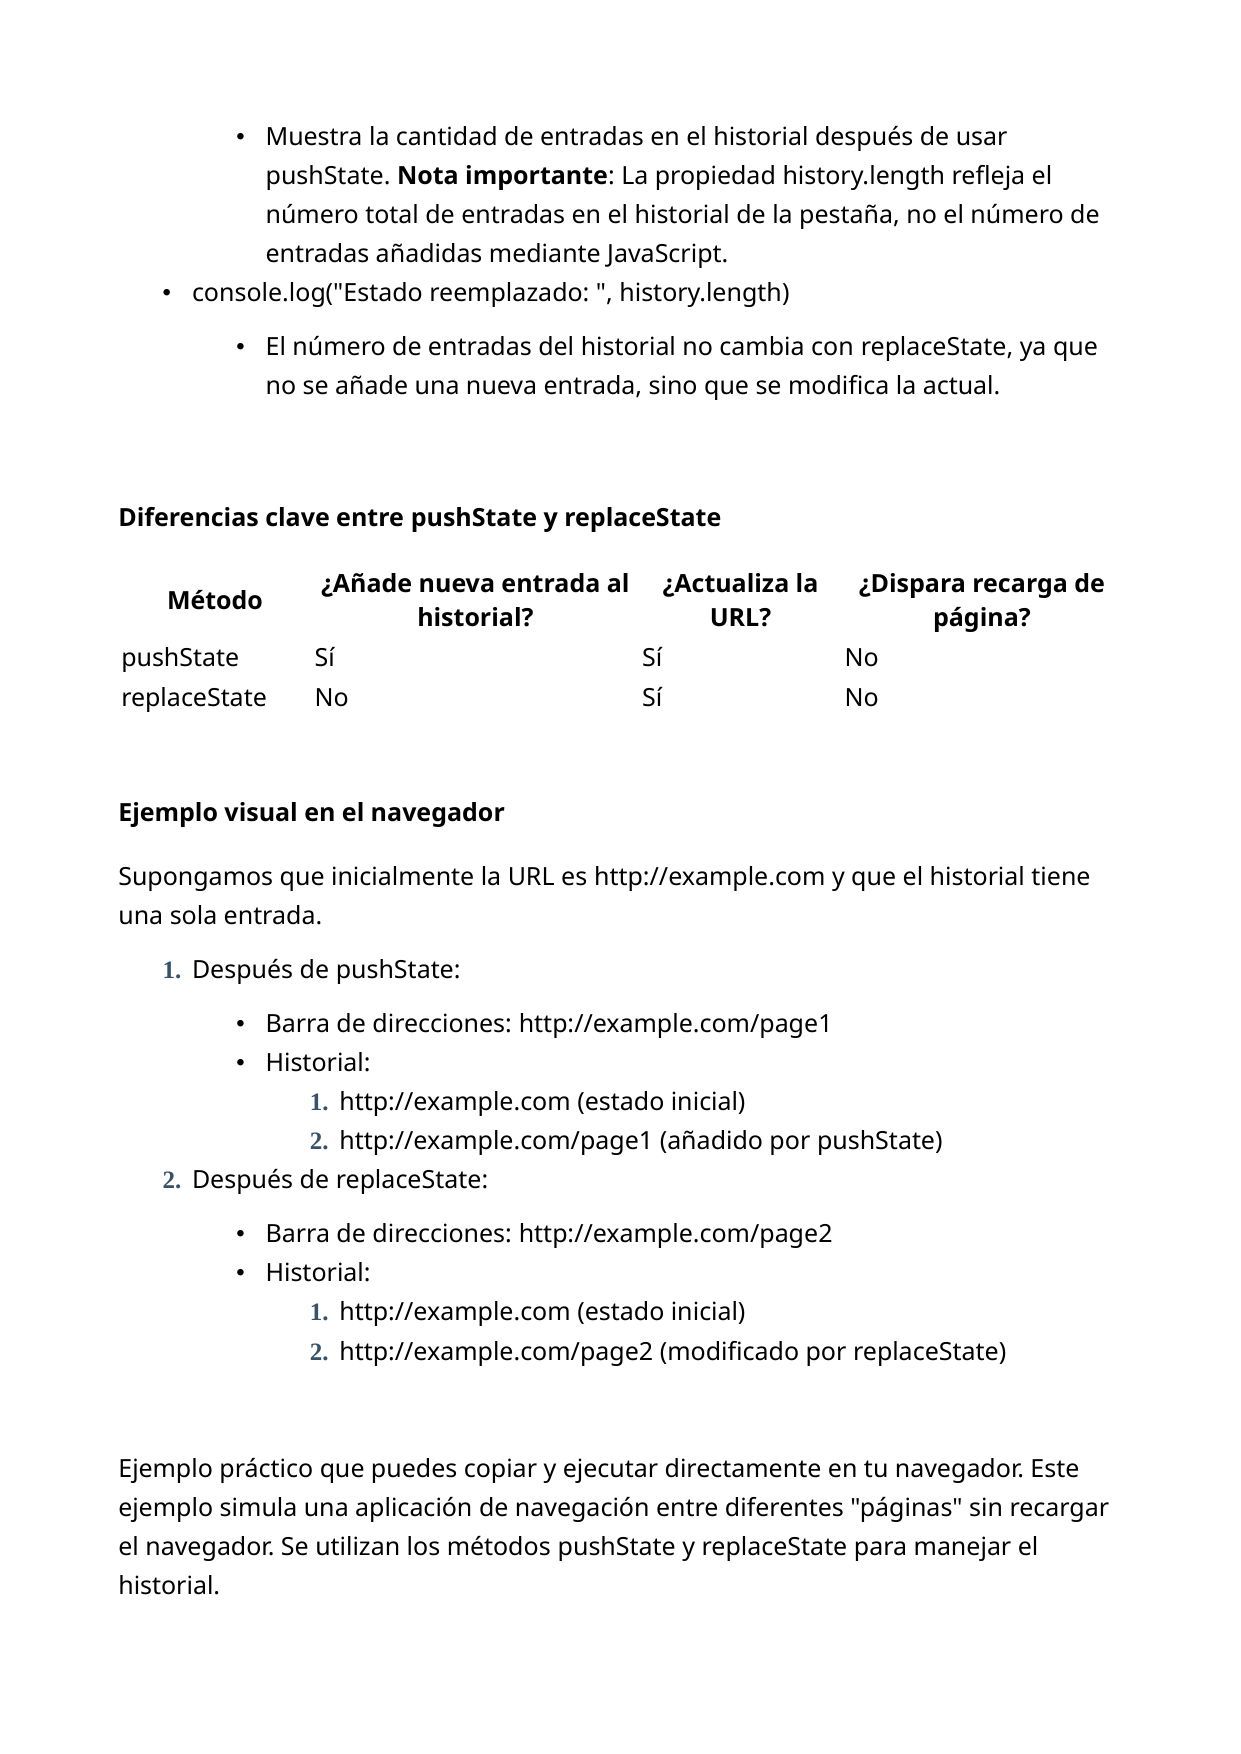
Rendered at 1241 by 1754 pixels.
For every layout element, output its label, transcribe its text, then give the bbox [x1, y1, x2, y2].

list Después de pushState: [162, 951, 1122, 986]
table_header ¿Actualiza la URL? [639, 563, 841, 637]
table_header Método [118, 563, 311, 637]
table_cell Sí [639, 637, 841, 677]
list Barra de direcciones: http://example.com/page1 [236, 1005, 1122, 1039]
subtitle Ejemplo visual en el navegador [118, 795, 1122, 829]
list Muestra la cantidad de entradas en el historial después de usar pushState. Nota importante: La propiedad history.length refleja el número total de entradas en el historial de la pestaña, no el número de entradas añadidas mediante JavaScript. [236, 118, 1122, 270]
table_cell Sí [639, 677, 841, 717]
text Supongamos que inicialmente la URL es http://example.com y que el historial tiene una sola entrada. [118, 858, 1122, 932]
table_header ¿Dispara recarga de página? [841, 563, 1122, 637]
list http://example.com/page1 (añadido por pushState) [309, 1123, 1122, 1157]
list http://example.com (estado inicial) [309, 1083, 1122, 1118]
list El número de entradas del historial no cambia con replaceState, ya que no se añade una nueva entrada, sino que se modifica la actual. [236, 328, 1122, 402]
list Historial: [236, 1255, 1122, 1289]
table_cell replaceState [118, 677, 311, 717]
list Después de replaceState: [162, 1162, 1122, 1196]
table_cell No [841, 637, 1122, 677]
list Barra de direcciones: http://example.com/page2 [236, 1216, 1122, 1250]
table_cell Sí [311, 637, 639, 677]
text Ejemplo práctico que puedes copiar y ejecutar directamente en tu navegador. Este ejemplo simula una aplicación de navegación entre diferentes "páginas" sin recargar el navegador. Se utilizan los métodos pushState y replaceState para manejar el historial. [118, 1450, 1122, 1602]
subtitle Diferencias clave entre pushState y replaceState [118, 499, 1122, 534]
list http://example.com (estado inicial) [309, 1294, 1122, 1328]
list http://example.com/page2 (modificado por replaceState) [309, 1333, 1122, 1367]
table_header ¿Añade nueva entrada al historial? [311, 563, 639, 637]
list console.log("Estado reemplazado: ", history.length) [162, 275, 1122, 309]
table_cell pushState [118, 637, 311, 677]
list Historial: [236, 1044, 1122, 1078]
table_cell No [841, 677, 1122, 717]
table_cell No [311, 677, 639, 717]
